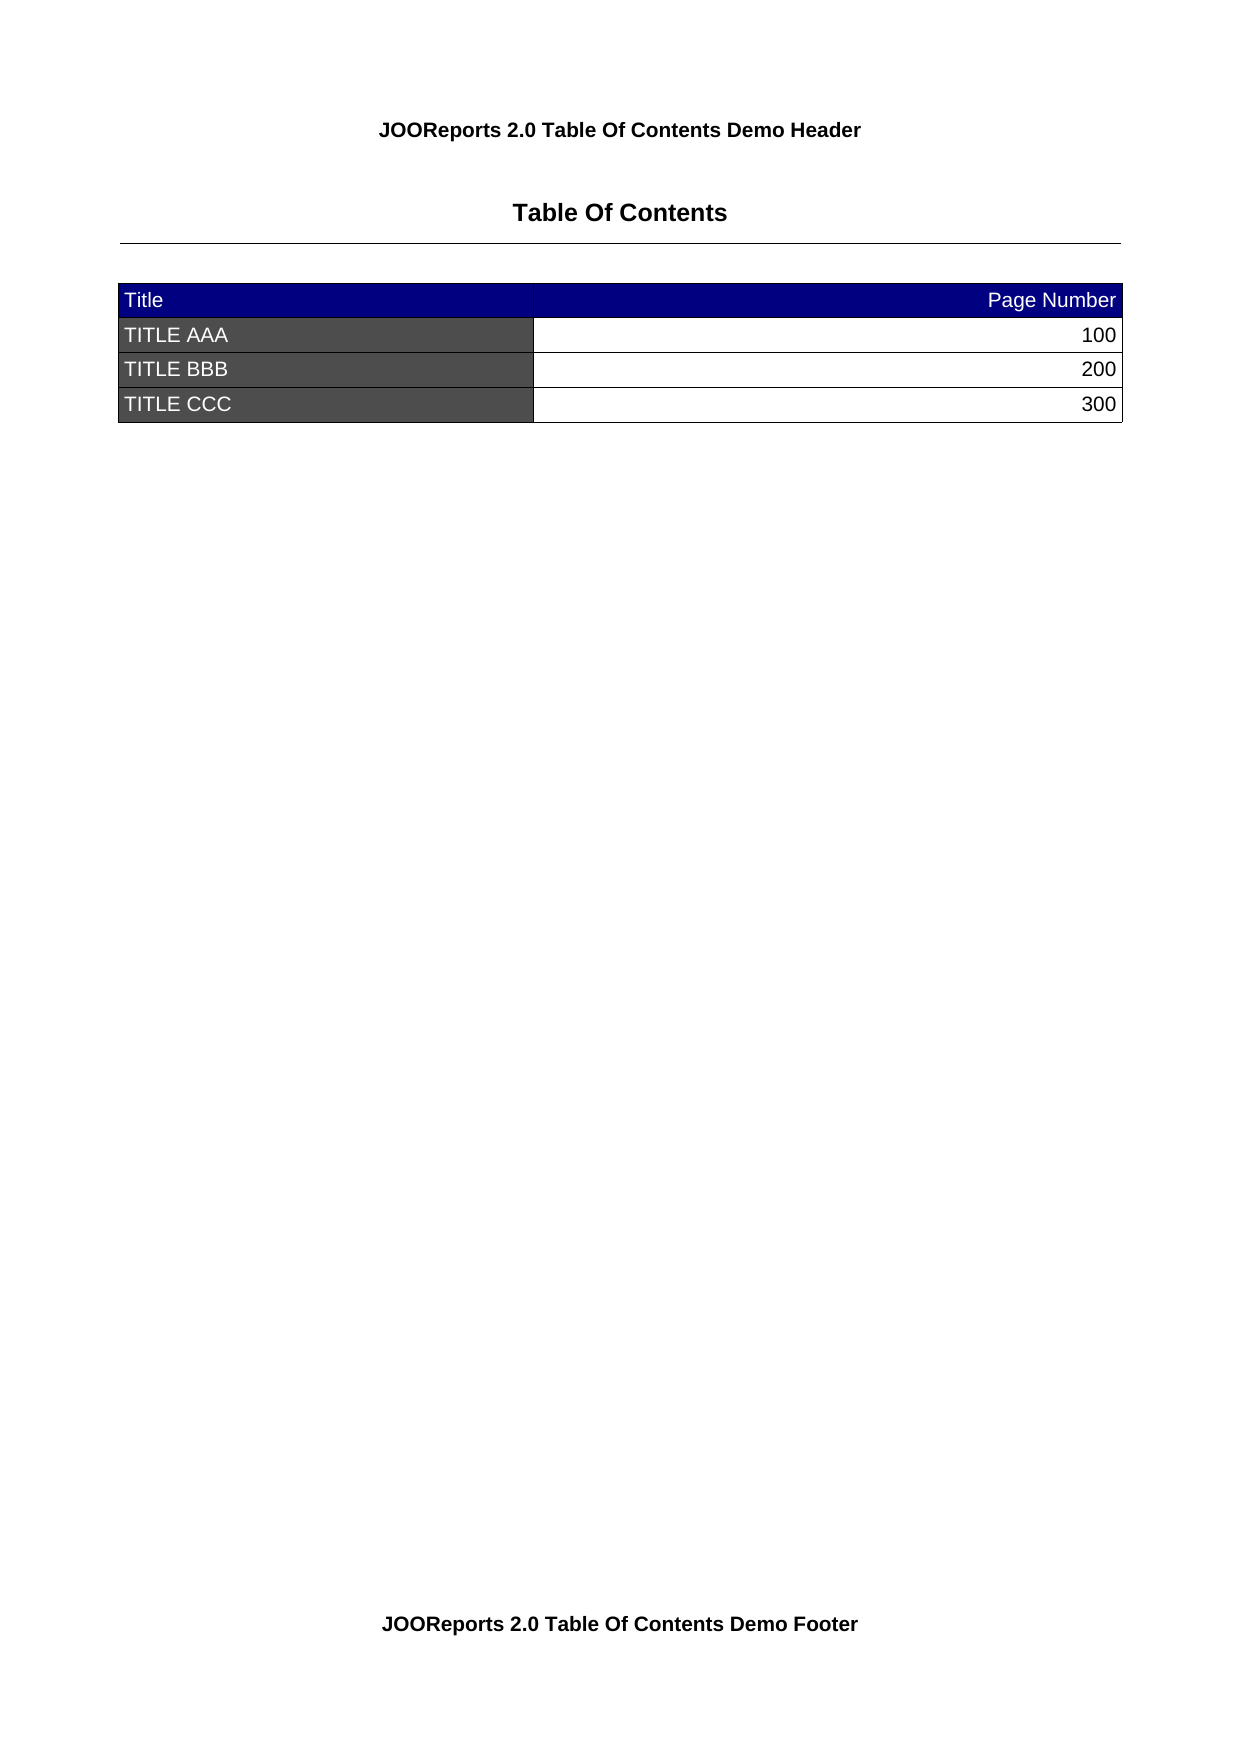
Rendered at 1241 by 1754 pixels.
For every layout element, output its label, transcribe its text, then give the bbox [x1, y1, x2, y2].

table_header Page Number [534, 284, 1122, 317]
table_cell TITLE BBB [119, 353, 533, 387]
table_header Title [119, 284, 533, 317]
table_cell 300 [534, 388, 1122, 422]
table_cell TITLE CCC [119, 388, 533, 422]
table_cell 200 [534, 353, 1122, 387]
table_cell TITLE AAA [119, 318, 533, 352]
table_cell 100 [534, 318, 1122, 352]
text Table Of Contents [118, 199, 1122, 227]
